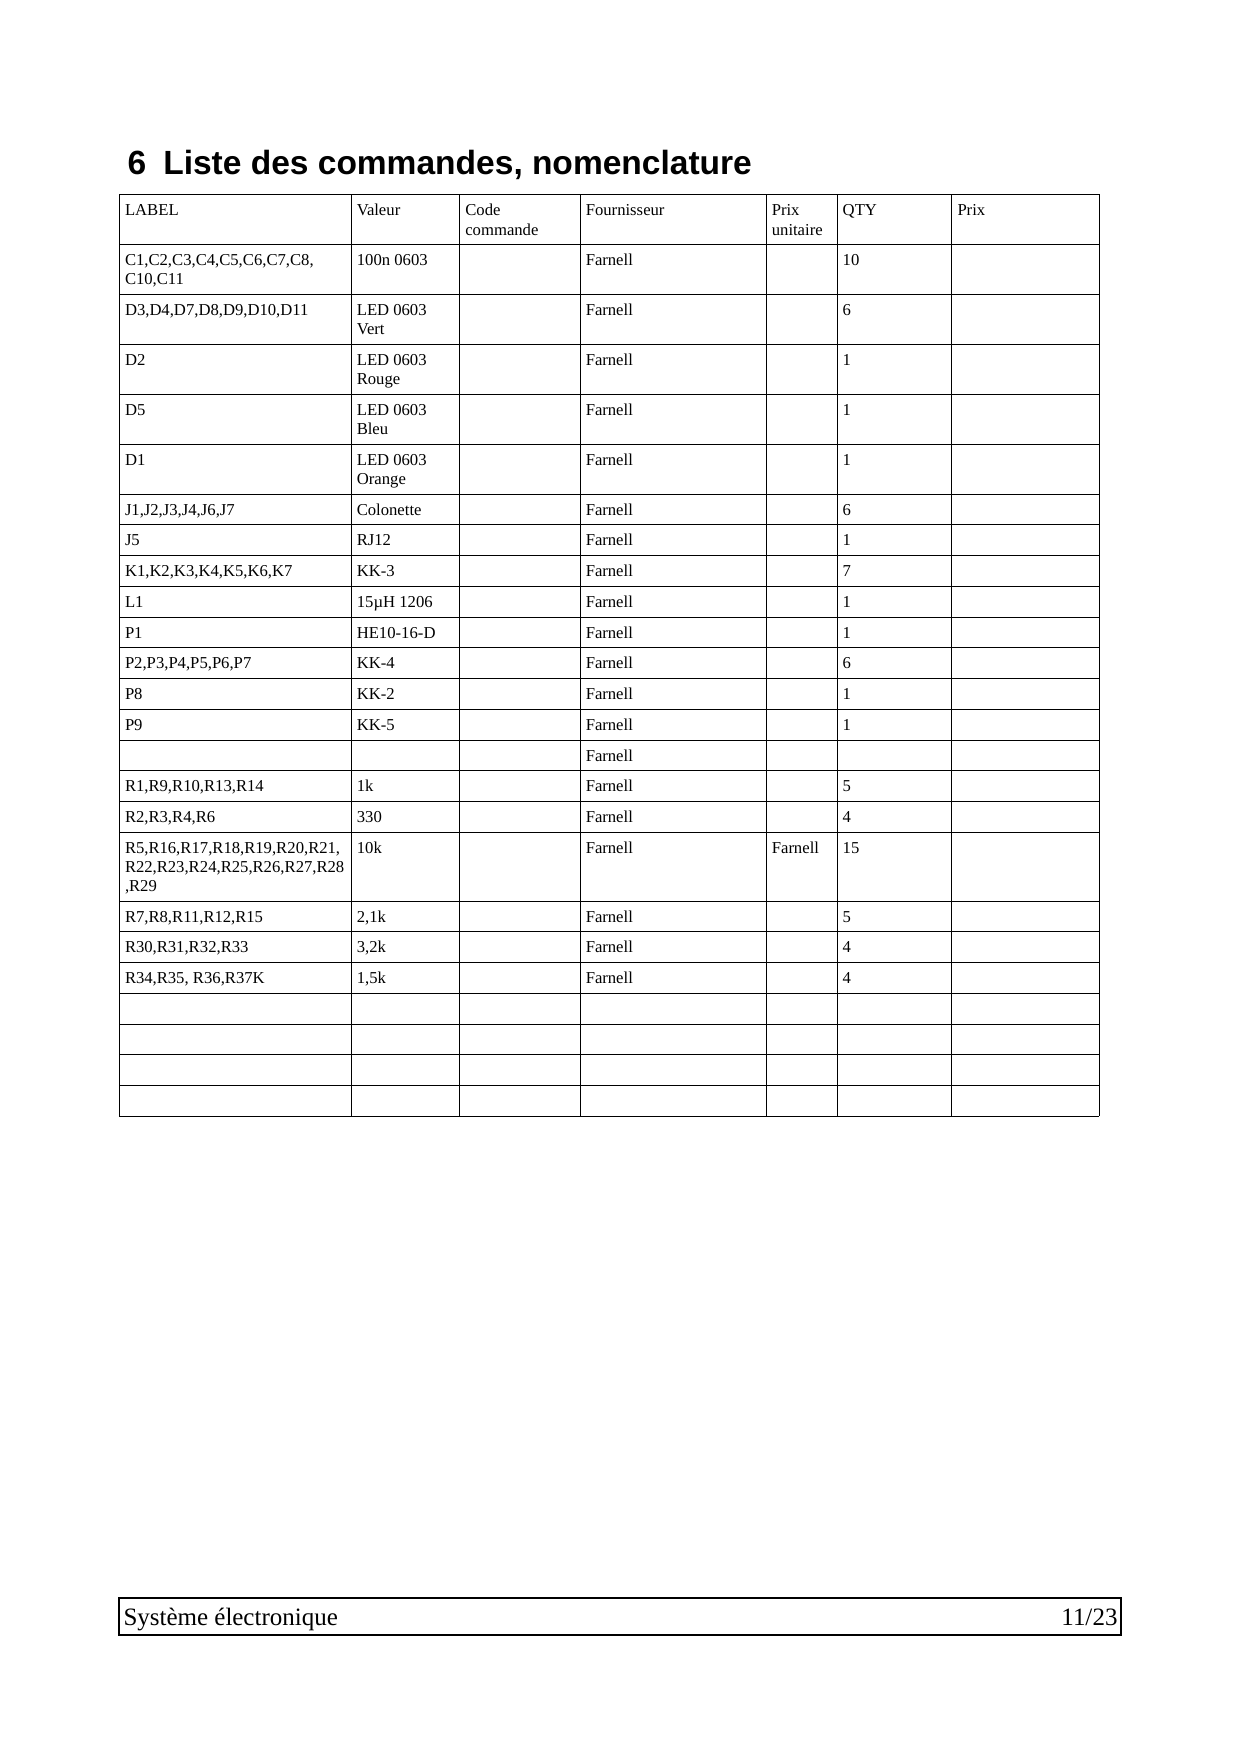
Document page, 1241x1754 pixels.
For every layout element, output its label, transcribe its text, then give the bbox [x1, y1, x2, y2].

table_cell [460, 741, 580, 770]
table_cell [460, 295, 580, 344]
table_cell Farnell [581, 833, 766, 901]
table_cell [952, 802, 1099, 832]
table_cell Farnell [767, 833, 837, 901]
table_cell J1,J2,J3,J4,J6,J7 [120, 495, 351, 524]
table_cell [460, 495, 580, 524]
table_cell [952, 556, 1099, 586]
subtitle Liste des commandes, nomenclature [118, 143, 1122, 182]
table_cell [460, 618, 580, 647]
table_cell Farnell [581, 902, 766, 931]
table_cell 1 [838, 525, 951, 555]
table_cell R7,R8,R11,R12,R15 [120, 902, 351, 931]
table_cell [767, 618, 837, 647]
table_cell [952, 495, 1099, 524]
table_cell P9 [120, 710, 351, 739]
table_cell KK-5 [352, 710, 459, 739]
table_cell 6 [838, 295, 951, 344]
table_cell 1 [838, 618, 951, 647]
table_cell [952, 932, 1099, 962]
table_cell [767, 525, 837, 555]
table_cell Farnell [581, 395, 766, 444]
table_cell [767, 771, 837, 801]
table_cell P8 [120, 679, 351, 709]
table_cell [767, 295, 837, 344]
table_cell [581, 1055, 766, 1085]
table_header Prix unitaire [767, 195, 837, 244]
table_cell D3,D4,D7,D8,D9,D10,D11 [120, 295, 351, 344]
table_cell 2,1k [352, 902, 459, 931]
table_cell [581, 1086, 766, 1116]
table_cell [120, 1055, 351, 1085]
table_cell 4 [838, 963, 951, 993]
table_cell [952, 245, 1099, 294]
table_cell [952, 1055, 1099, 1085]
table_cell [767, 345, 837, 394]
table_cell Farnell [581, 802, 766, 832]
table_cell [460, 994, 580, 1024]
table_cell Farnell [581, 618, 766, 647]
table_cell [952, 395, 1099, 444]
table_cell [767, 902, 837, 931]
table_cell 10 [838, 245, 951, 294]
table_cell [460, 771, 580, 801]
table_cell [767, 679, 837, 709]
table_cell [767, 1025, 837, 1054]
table_cell [460, 679, 580, 709]
table_cell K1,K2,K3,K4,K5,K6,K7 [120, 556, 351, 586]
table_cell 100n 0603 [352, 245, 459, 294]
table_cell [838, 1025, 951, 1054]
table_cell [767, 994, 837, 1024]
table_cell [460, 395, 580, 444]
table_cell 1,5k [352, 963, 459, 993]
table_cell [767, 932, 837, 962]
table_cell 5 [838, 902, 951, 931]
table_cell 1 [838, 395, 951, 444]
table_cell Farnell [581, 932, 766, 962]
table_cell KK-4 [352, 648, 459, 678]
table_cell J5 [120, 525, 351, 555]
table_cell KK-3 [352, 556, 459, 586]
table_cell Farnell [581, 741, 766, 770]
table_header Code commande [460, 195, 580, 244]
table_cell [460, 648, 580, 678]
table_cell Farnell [581, 345, 766, 394]
table_cell [352, 741, 459, 770]
table_cell [838, 741, 951, 770]
table_cell [767, 1086, 837, 1116]
table_cell [952, 741, 1099, 770]
table_cell [838, 1086, 951, 1116]
table_cell [352, 1025, 459, 1054]
table_cell Farnell [581, 445, 766, 494]
table_cell [767, 395, 837, 444]
table_cell L1 [120, 587, 351, 617]
table_cell 1 [838, 710, 951, 739]
table_cell [767, 802, 837, 832]
table_cell [952, 902, 1099, 931]
table_cell 6 [838, 648, 951, 678]
table_cell [460, 902, 580, 931]
table_cell [838, 1055, 951, 1085]
table_cell 7 [838, 556, 951, 586]
table_cell 1k [352, 771, 459, 801]
table_cell D5 [120, 395, 351, 444]
table_cell 1 [838, 679, 951, 709]
table_cell [460, 1055, 580, 1085]
table_cell P2,P3,P4,P5,P6,P7 [120, 648, 351, 678]
table_cell [352, 1086, 459, 1116]
table_cell Farnell [581, 679, 766, 709]
table_cell R2,R3,R4,R6 [120, 802, 351, 832]
table_cell [460, 833, 580, 901]
table_cell [460, 710, 580, 739]
table_cell [767, 587, 837, 617]
table_cell 6 [838, 495, 951, 524]
table_cell 4 [838, 802, 951, 832]
table_cell LED 0603 Vert [352, 295, 459, 344]
table_cell Colonette [352, 495, 459, 524]
table_cell [581, 994, 766, 1024]
table_cell [120, 1025, 351, 1054]
table_cell RJ12 [352, 525, 459, 555]
table_cell 330 [352, 802, 459, 832]
table_cell Farnell [581, 245, 766, 294]
table_cell [460, 1025, 580, 1054]
table_cell Farnell [581, 525, 766, 555]
table_cell C1,C2,C3,C4,C5,C6,C7,C8, C10,C11 [120, 245, 351, 294]
table_cell [460, 1086, 580, 1116]
table_cell [952, 1086, 1099, 1116]
table_cell [460, 445, 580, 494]
table_cell [952, 295, 1099, 344]
table_cell 15 [838, 833, 951, 901]
table_cell [460, 587, 580, 617]
table_cell [767, 245, 837, 294]
table_cell Farnell [581, 587, 766, 617]
table_header QTY [838, 195, 951, 244]
table_cell [120, 994, 351, 1024]
table_cell [460, 963, 580, 993]
table_cell Farnell [581, 648, 766, 678]
table_cell [952, 771, 1099, 801]
table_cell [767, 963, 837, 993]
table_cell [767, 648, 837, 678]
table_cell [952, 963, 1099, 993]
table_cell [120, 1086, 351, 1116]
table_cell D1 [120, 445, 351, 494]
table_cell [952, 833, 1099, 901]
table_cell [460, 345, 580, 394]
table_cell 4 [838, 932, 951, 962]
table_cell LED 0603 Orange [352, 445, 459, 494]
table_cell 1 [838, 445, 951, 494]
table_cell 5 [838, 771, 951, 801]
table_cell [767, 710, 837, 739]
table_cell [460, 802, 580, 832]
table_cell [767, 445, 837, 494]
table_cell HE10-16-D [352, 618, 459, 647]
table_cell Farnell [581, 495, 766, 524]
table_header Prix [952, 195, 1099, 244]
table_cell Farnell [581, 710, 766, 739]
table_header Fournisseur [581, 195, 766, 244]
table_cell 3,2k [352, 932, 459, 962]
table_cell [352, 1055, 459, 1085]
table_cell R5,R16,R17,R18,R19,R20,R21, R22,R23,R24,R25,R26,R27,R28,R29 [120, 833, 351, 901]
table_cell [767, 495, 837, 524]
table_cell 15µH 1206 [352, 587, 459, 617]
table_cell [581, 1025, 766, 1054]
table_header Valeur [352, 195, 459, 244]
table_cell [767, 1055, 837, 1085]
table_cell P1 [120, 618, 351, 647]
table_cell Farnell [581, 556, 766, 586]
table_cell [767, 556, 837, 586]
table_cell Farnell [581, 771, 766, 801]
table_cell LED 0603 Rouge [352, 345, 459, 394]
table_cell [460, 245, 580, 294]
table_cell 10k [352, 833, 459, 901]
table_header LABEL [120, 195, 351, 244]
table_cell [952, 994, 1099, 1024]
table_cell KK-2 [352, 679, 459, 709]
table_cell [952, 587, 1099, 617]
table_cell [952, 618, 1099, 647]
table_cell [767, 741, 837, 770]
table_cell [838, 994, 951, 1024]
table_cell R34,R35, R36,R37K [120, 963, 351, 993]
table_cell [952, 345, 1099, 394]
table_cell [120, 741, 351, 770]
table_cell R30,R31,R32,R33 [120, 932, 351, 962]
table_cell [952, 710, 1099, 739]
table_cell Farnell [581, 295, 766, 344]
table_cell [460, 932, 580, 962]
table_cell [352, 994, 459, 1024]
table_cell [952, 679, 1099, 709]
table_cell [460, 556, 580, 586]
table_cell [460, 525, 580, 555]
table_cell [952, 445, 1099, 494]
table_cell D2 [120, 345, 351, 394]
table_cell R1,R9,R10,R13,R14 [120, 771, 351, 801]
table_cell LED 0603 Bleu [352, 395, 459, 444]
table_cell Farnell [581, 963, 766, 993]
table_cell [952, 648, 1099, 678]
table_cell [952, 1025, 1099, 1054]
table_cell 1 [838, 345, 951, 394]
table_cell 1 [838, 587, 951, 617]
table_cell [952, 525, 1099, 555]
